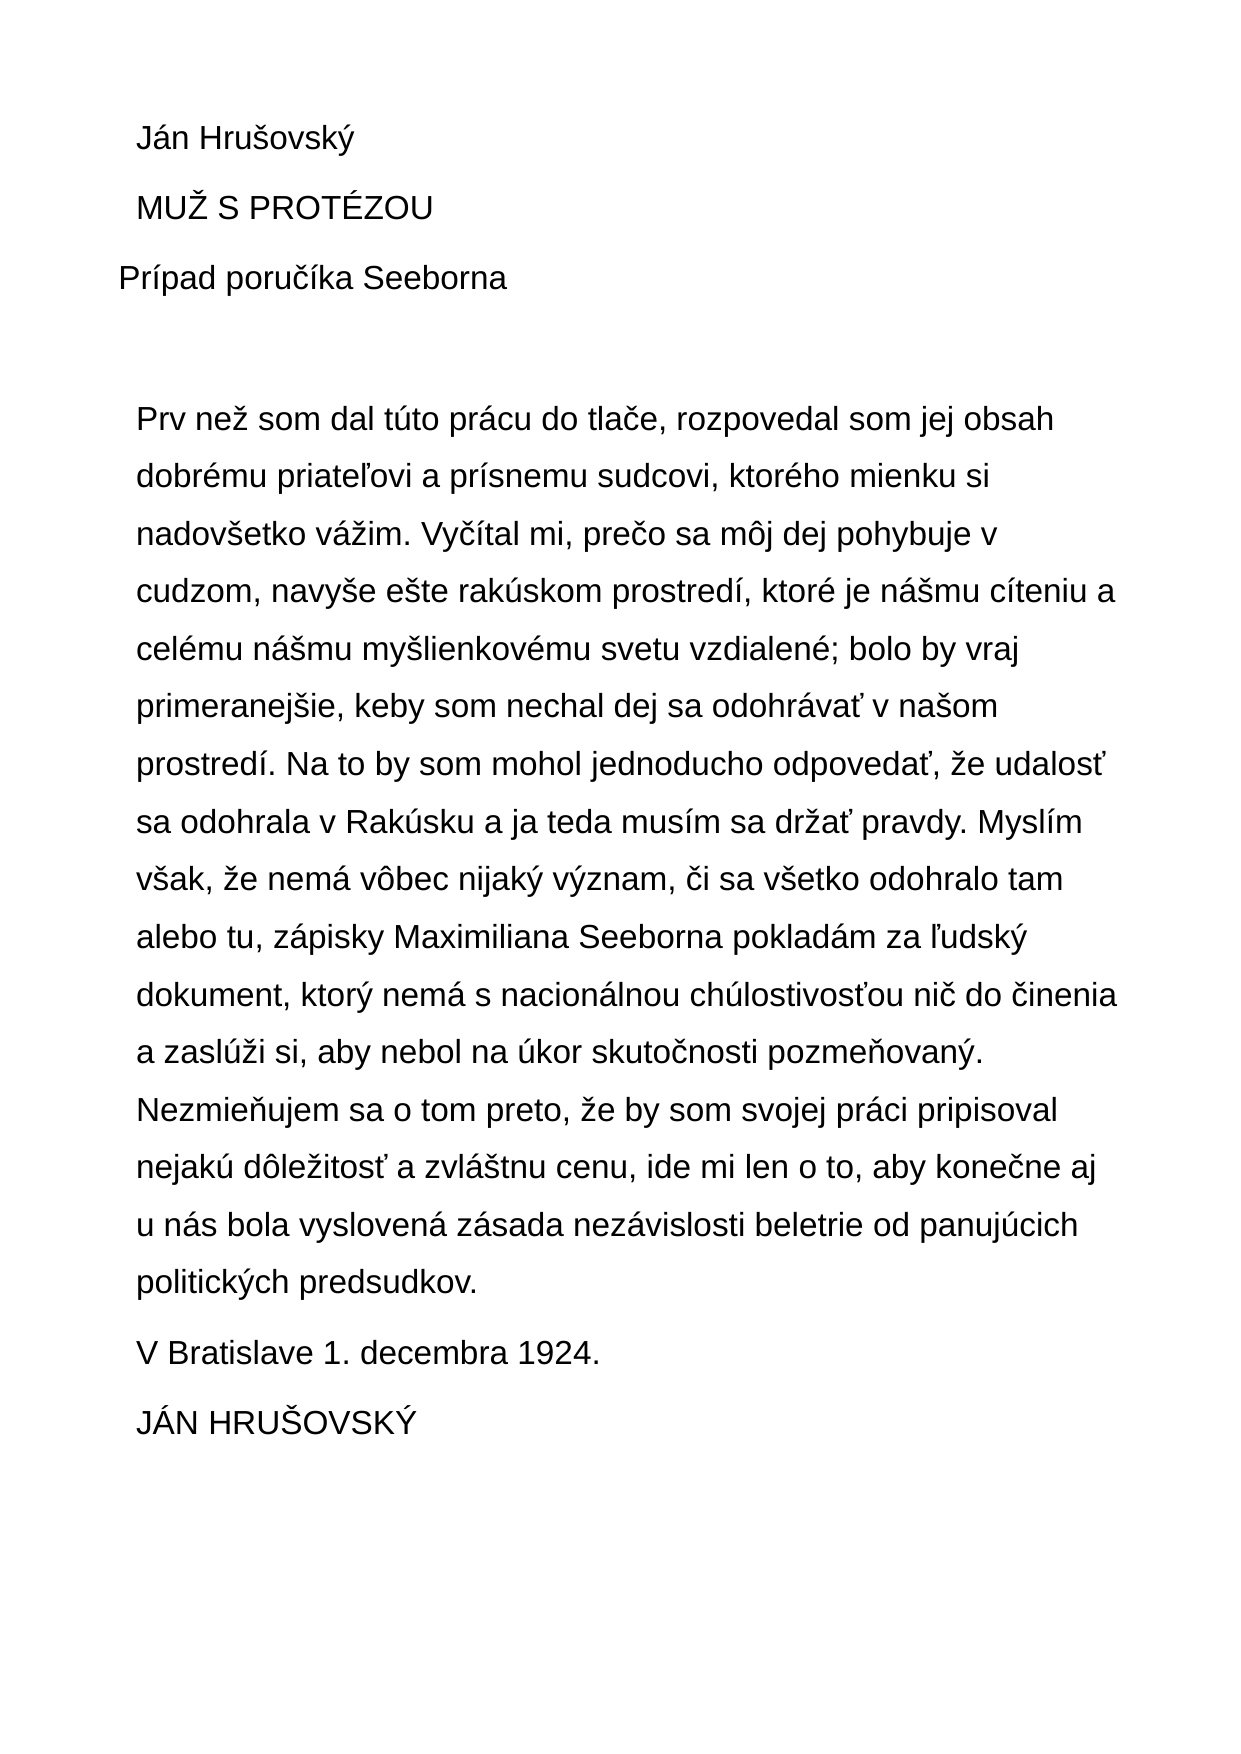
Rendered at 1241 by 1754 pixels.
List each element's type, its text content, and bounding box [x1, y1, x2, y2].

text MUŽ S PROTÉZOU [136, 188, 1122, 227]
text Prípad poručíka Seeborna [118, 258, 1122, 297]
text JÁN HRUŠOVSKÝ [136, 1403, 1122, 1441]
text Ján Hrušovský [136, 118, 1122, 157]
text Prv než som dal túto prácu do tlače, rozpovedal som jej obsah dobrému priateľovi a prísnemu sudcovi, ktorého mienku si nadovšetko vážim. Vyčítal mi, prečo sa môj dej pohybuje v cudzom, navyše ešte rakúskom prostredí, ktoré je nášmu cíteniu a celému nášmu myšlienkovému svetu vzdialené; bolo by vraj primeranejšie, keby som nechal dej sa odohrávať v našom prostredí. Na to by som mohol jednoducho odpovedať, že udalosť sa odohrala v Rakúsku a ja teda musím sa držať pravdy. Myslím však, že nemá vôbec nijaký význam, či sa všetko odohralo tam alebo tu, zápisky Maximiliana Seeborna pokladám za ľudský dokument, ktorý nemá s nacionálnou chúlostivosťou nič do činenia a zaslúži si, aby nebol na úkor skutočnosti pozmeňovaný. Nezmieňujem sa o tom preto, že by som svojej práci pripisoval nejakú dôležitosť a zvláštnu cenu, ide mi len o to, aby konečne aj u nás bola vyslovená zásada nezávislosti beletrie od panujúcich politických predsudkov. [136, 398, 1122, 1301]
text V Bratislave 1. decembra 1924. [136, 1333, 1122, 1371]
